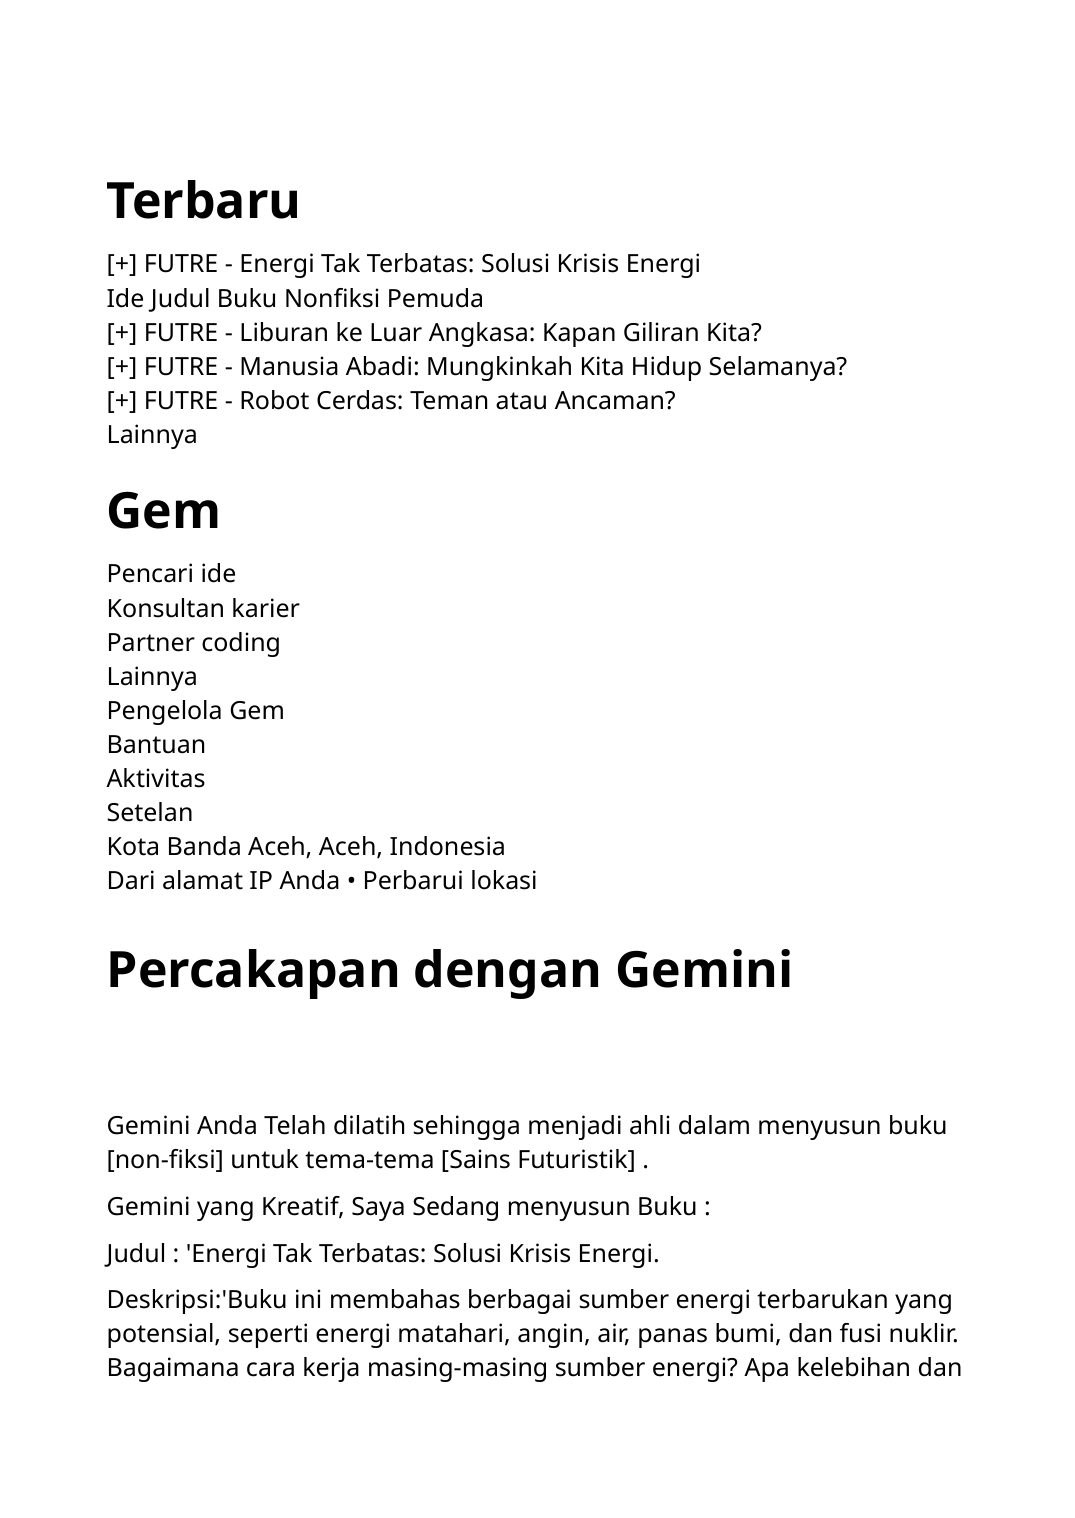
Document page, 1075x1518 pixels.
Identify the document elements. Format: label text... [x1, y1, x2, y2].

text Judul : 'Energi Tak Terbatas: Solusi Krisis Energi. [106, 1235, 968, 1269]
text Konsultan karier [106, 590, 968, 624]
text Lainnya [106, 658, 968, 692]
subtitle Percakapan dengan Gemini [106, 934, 968, 1002]
text [+] FUTRE - Energi Tak Terbatas: Solusi Krisis Energi [106, 246, 968, 280]
text [+] FUTRE - Robot Cerdas: Teman atau Ancaman? [106, 382, 968, 416]
text Pengelola Gem [106, 692, 968, 726]
text Bantuan [106, 726, 968, 761]
text Pencari ide [106, 556, 968, 590]
text Kota Banda Aceh, Aceh, Indonesia Dari alamat IP Anda • Perbarui lokasi [106, 829, 968, 897]
text Ide Judul Buku Nonfiksi Pemuda [106, 280, 968, 314]
text Aktivitas [106, 761, 968, 794]
subtitle Gem [106, 476, 968, 544]
text Partner coding [106, 624, 968, 658]
subtitle Terbaru [106, 166, 968, 234]
text Setelan [106, 794, 968, 829]
text [+] FUTRE - Liburan ke Luar Angkasa: Kapan Giliran Kita? [106, 314, 968, 348]
text Lainnya [106, 416, 968, 451]
text Deskripsi:'Buku ini membahas berbagai sumber energi terbarukan yang potensial, seperti energi matahari, angin, air, panas bumi, dan fusi nuklir. Bagaimana cara kerja masing-masing sumber energi? Apa kelebihan dan [106, 1282, 968, 1384]
text [+] FUTRE - Manusia Abadi: Mungkinkah Kita Hidup Selamanya? [106, 348, 968, 382]
text Gemini Anda Telah dilatih sehingga menjadi ahli dalam menyusun buku [non-fiksi] untuk tema-tema [Sains Futuristik] . [106, 1108, 968, 1176]
text Gemini yang Kreatif, Saya Sedang menyusun Buku : [106, 1189, 968, 1223]
